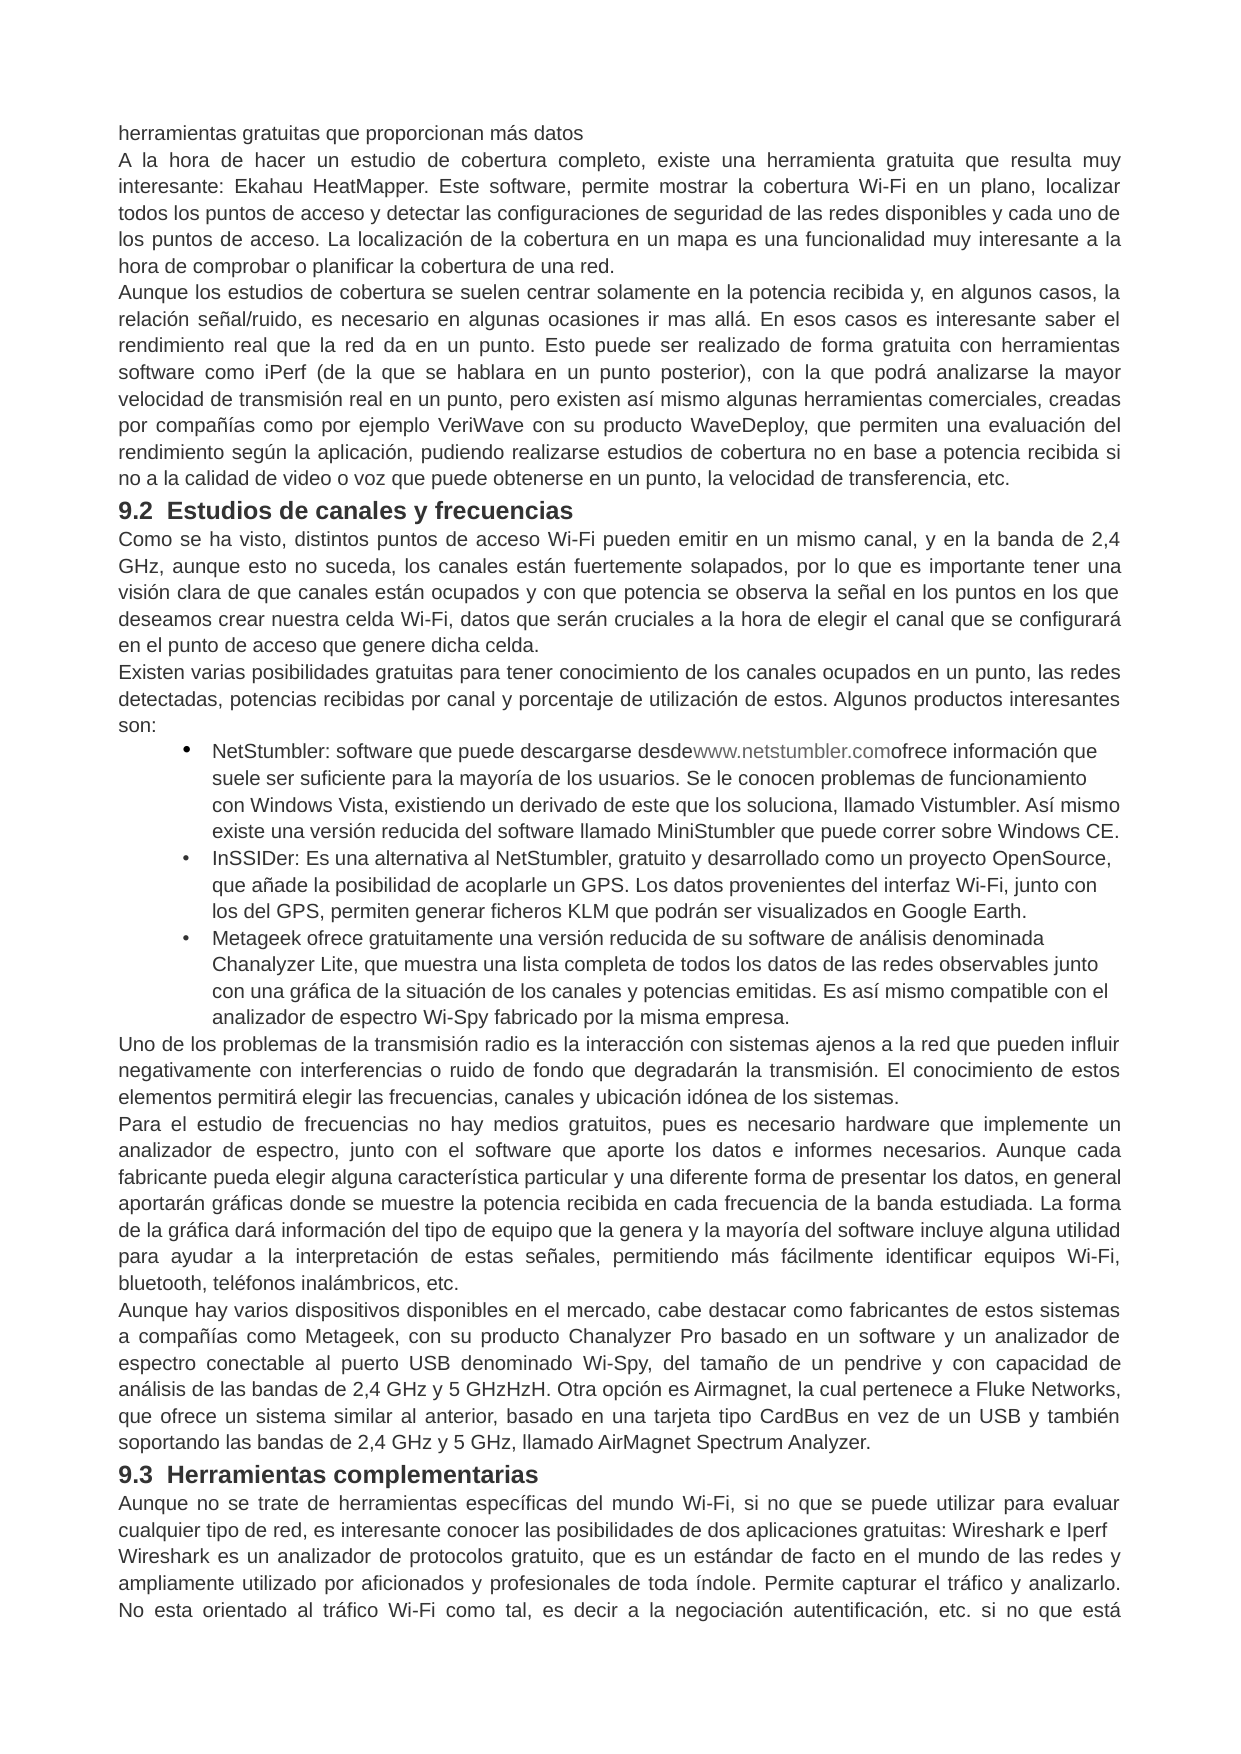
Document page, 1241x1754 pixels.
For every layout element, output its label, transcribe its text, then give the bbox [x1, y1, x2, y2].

text Uno de los problemas de la transmisión radio es la interacción con sistemas ajenos a la red que pueden influir negativamente con interferencias o ruido de fondo que degradarán la transmisión. El conocimiento de estos elementos permitirá elegir las frecuencias, canales y ubicación idónea de los sistemas. [118, 1029, 1122, 1109]
text Aunque los estudios de cobertura se suelen centrar solamente en la potencia recibida y, en algunos casos, la relación señal/ruido, es necesario en algunas ocasiones ir mas allá. En esos casos es interesante saber el rendimiento real que la red da en un punto. Esto puede ser realizado de forma gratuita con herramientas software como iPerf (de la que se hablara en un punto posterior), con la que podrá analizarse la mayor velocidad de transmisión real en un punto, pero existen así mismo algunas herramientas comerciales, creadas por compañías como por ejemplo VeriWave con su producto WaveDeploy, que permiten una evaluación del rendimiento según la aplicación, pudiendo realizarse estudios de cobertura no en base a potencia recibida si no a la calidad de video o voz que puede obtenerse en un punto, la velocidad de transferencia, etc. [118, 277, 1122, 490]
text A la hora de hacer un estudio de cobertura completo, existe una herramienta gratuita que resulta muy interesante: Ekahau HeatMapper. Este software, permite mostrar la cobertura Wi-Fi en un plano, localizar todos los puntos de acceso y detectar las configuraciones de seguridad de las redes disponibles y cada uno de los puntos de acceso. La localización de la cobertura en un mapa es una funcionalidad muy interesante a la hora de comprobar o planificar la cobertura de una red. [118, 145, 1122, 277]
text Para el estudio de frecuencias no hay medios gratuitos, pues es necesario hardware que implemente un analizador de espectro, junto con el software que aporte los datos e informes necesarios. Aunque cada fabricante pueda elegir alguna característica particular y una diferente forma de presentar los datos, en general aportarán gráficas donde se muestre la potencia recibida en cada frecuencia de la banda estudiada. La forma de la gráfica dará información del tipo de equipo que la genera y la mayoría del software incluye alguna utilidad para ayudar a la interpretación de estas señales, permitiendo más fácilmente identificar equipos Wi-Fi, bluetooth, teléfonos inalámbricos, etc. [118, 1109, 1122, 1295]
text Wireshark es un analizador de protocolos gratuito, que es un estándar de facto en el mundo de las redes y ampliamente utilizado por aficionados y profesionales de toda índole. Permite capturar el tráfico y analizarlo. No esta orientado al tráfico Wi-Fi como tal, es decir a la negociación autentificación, etc. si no que está [118, 1542, 1122, 1621]
list InSSIDer: Es una alternativa al NetStumbler, gratuito y desarrollado como un proyecto OpenSource, que añade la posibilidad de acoplarle un GPS. Los datos provenientes del interfaz Wi-Fi, junto con los del GPS, permiten generar ficheros KLM que podrán ser visualizados en Google Earth. [182, 843, 1122, 923]
text Existen varias posibilidades gratuitas para tener conocimiento de los canales ocupados en un punto, las redes detectadas, potencias recibidas por canal y porcentaje de utilización de estos. Algunos productos interesantes son: [118, 657, 1122, 737]
text Como se ha visto, distintos puntos de acceso Wi-Fi pueden emitir en un mismo canal, y en la banda de 2,4 GHz, aunque esto no suceda, los canales están fuertemente solapados, por lo que es importante tener una visión clara de que canales están ocupados y con que potencia se observa la señal en los puntos en los que deseamos crear nuestra celda Wi-Fi, datos que serán cruciales a la hora de elegir el canal que se configurará en el punto de acceso que genere dicha celda. [118, 524, 1122, 657]
list Metageek ofrece gratuitamente una versión reducida de su software de análisis denominada Chanalyzer Lite, que muestra una lista completa de todos los datos de las redes observables junto con una gráfica de la situación de los canales y potencias emitidas. Es así mismo compatible con el analizador de espectro Wi-Spy fabricado por la misma empresa. [182, 923, 1122, 1029]
text Aunque no se trate de herramientas específicas del mundo Wi-Fi, si no que se puede utilizar para evaluar cualquier tipo de red, es interesante conocer las posibilidades de dos aplicaciones gratuitas: Wireshark e Iperf [118, 1488, 1122, 1542]
text herramientas gratuitas que proporcionan más datos [118, 118, 1122, 145]
list NetStumbler: software que puede descargarse desdewww.netstumbler.comofrece información que suele ser suficiente para la mayoría de los usuarios. Se le conocen problemas de funcionamiento con Windows Vista, existiendo un derivado de este que los soluciona, llamado Vistumbler. Así mismo existe una versión reducida del software llamado MiniStumbler que puede correr sobre Windows CE. [182, 737, 1122, 843]
subtitle 9.3 Herramientas complementarias [118, 1454, 1122, 1488]
text Aunque hay varios dispositivos disponibles en el mercado, cabe destacar como fabricantes de estos sistemas a compañías como Metageek, con su producto Chanalyzer Pro basado en un software y un analizador de espectro conectable al puerto USB denominado Wi-Spy, del tamaño de un pendrive y con capacidad de análisis de las bandas de 2,4 GHz y 5 GHzHzH. Otra opción es Airmagnet, la cual pertenece a Fluke Networks, que ofrece un sistema similar al anterior, basado en una tarjeta tipo CardBus en vez de un USB y también soportando las bandas de 2,4 GHz y 5 GHz, llamado AirMagnet Spectrum Analyzer. [118, 1295, 1122, 1454]
subtitle 9.2 Estudios de canales y frecuencias [118, 490, 1122, 524]
